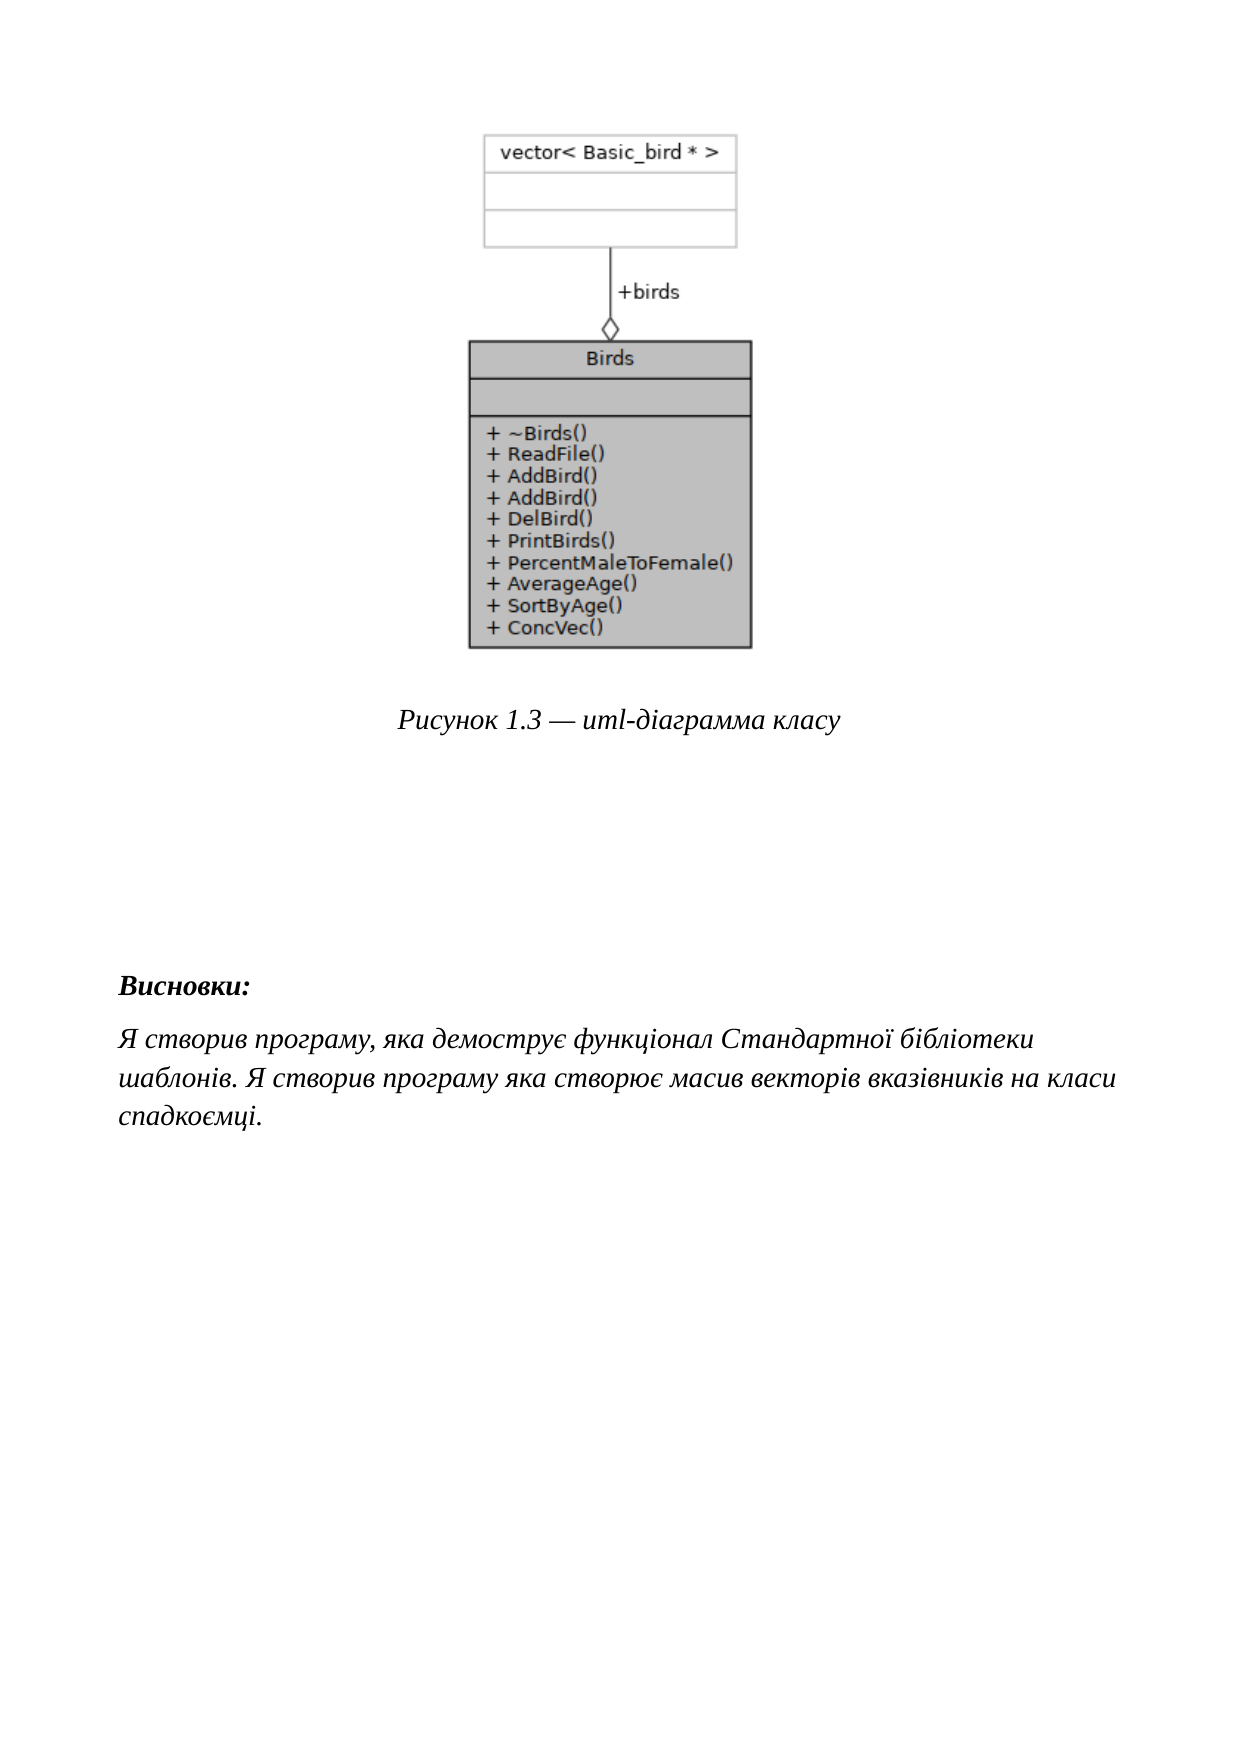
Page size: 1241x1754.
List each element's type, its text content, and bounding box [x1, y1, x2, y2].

text Рисунок 1.3 — uml-діаграмма класу [118, 702, 1122, 736]
text Я створив програму, яка демострує функціонал Стандартної бібліотеки шаблонів. Я створив програму яка створює масив векторів вказівників на класи спадкоємці. [118, 1021, 1122, 1132]
picture [431, 118, 809, 664]
text Висновки: [118, 968, 1122, 1002]
